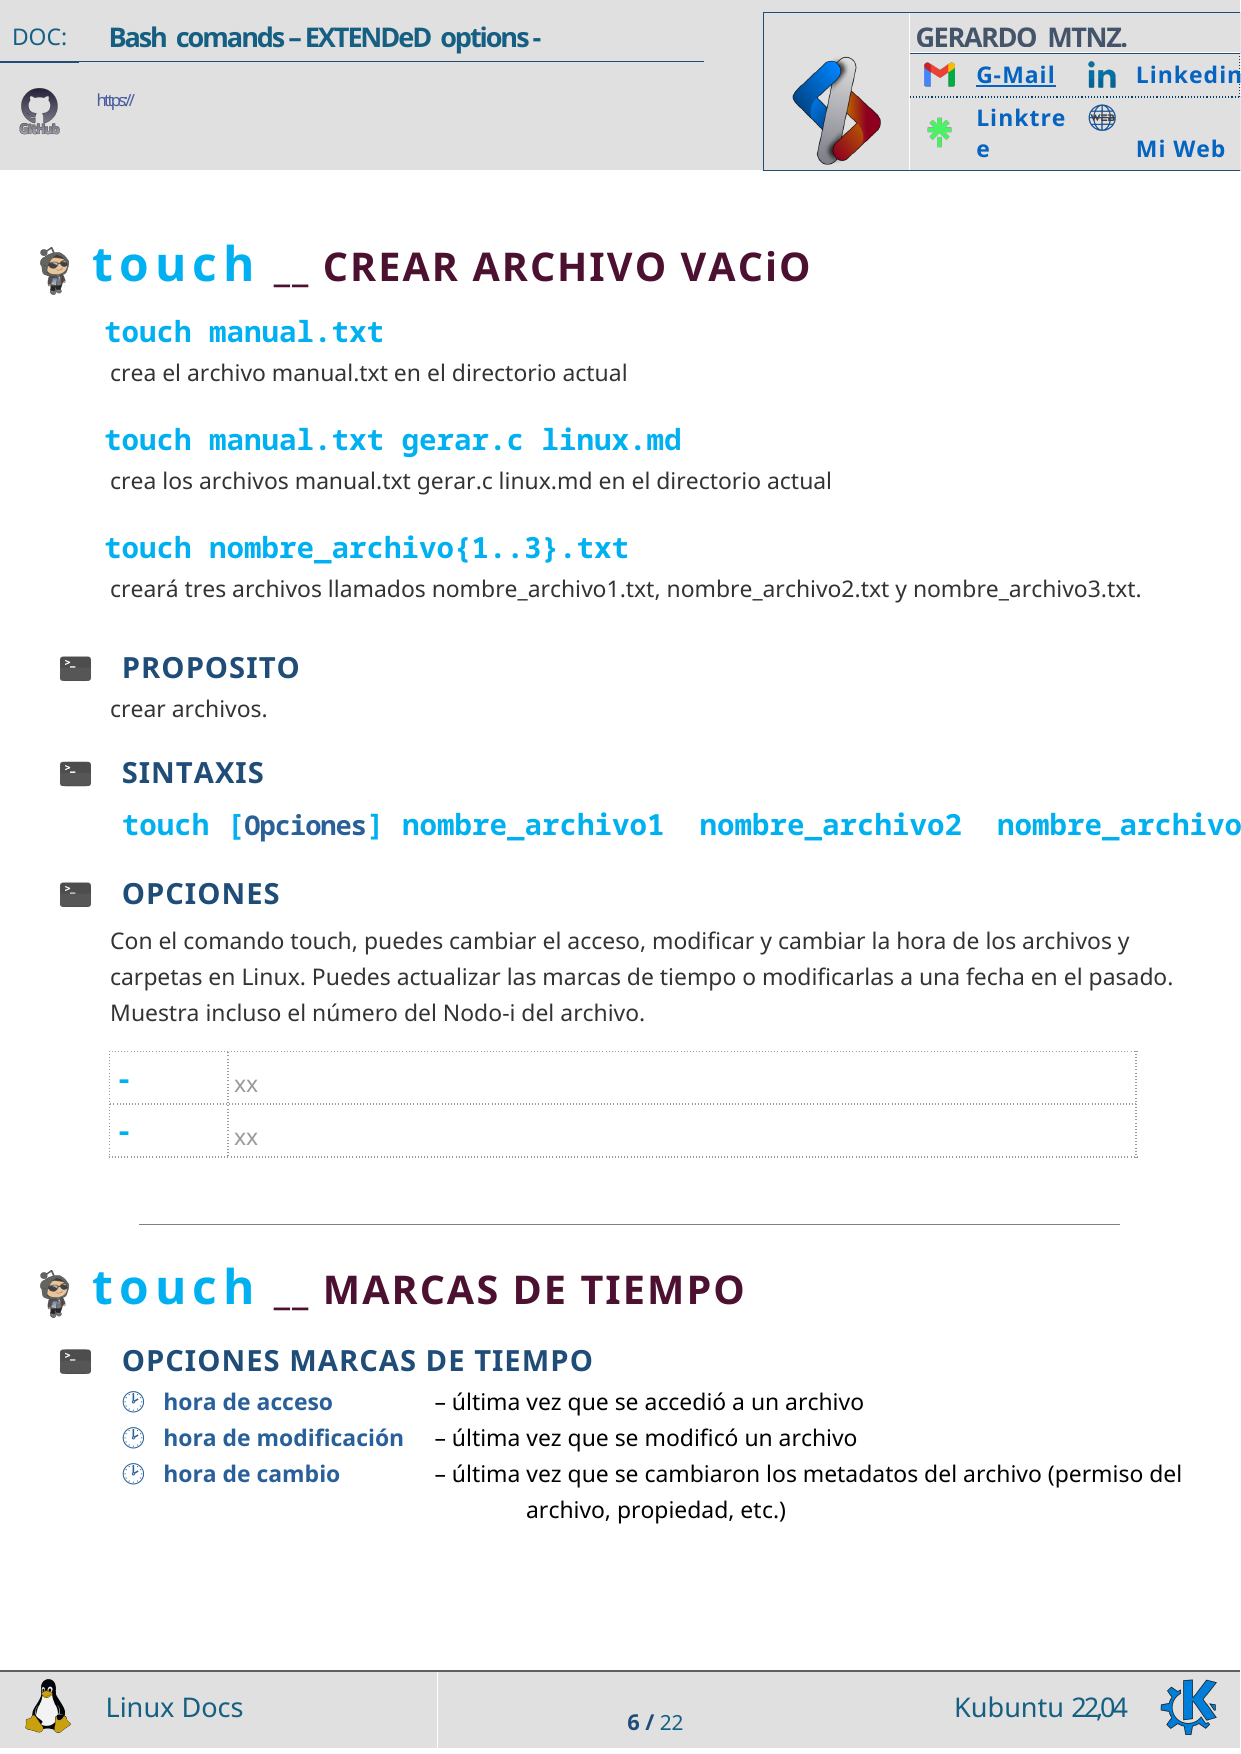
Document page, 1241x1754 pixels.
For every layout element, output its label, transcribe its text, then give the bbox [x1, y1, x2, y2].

text touch nombre_archivo{1..3}.txt [104, 528, 1240, 567]
text creará tres archivos llamados nombre_archivo1.txt, nombre_archivo2.txt y nombre_archivo3.txt. [110, 573, 1240, 604]
table_header xx [228, 1051, 1136, 1103]
picture [17, 1677, 77, 1737]
text crea el archivo manual.txt en el directorio actual [110, 357, 1240, 388]
subtitle OPCIONES MARCAS DE TIEMPO [57, 1340, 1185, 1380]
list hora de modificación – última vez que se modificó un archivo [122, 1422, 1185, 1453]
picture [924, 117, 955, 148]
text crea los archivos manual.txt gerar.c linux.md en el directorio actual [110, 465, 1240, 496]
picture [40, 247, 69, 295]
text Con el comando touch, puedes cambiar el acceso, modificar y cambiar la hora de los archivos y [110, 925, 1240, 956]
subtitle touch __ MARCAS DE TIEMPO [39, 1253, 1240, 1319]
list hora de acceso – última vez que se accedió a un archivo [122, 1386, 1185, 1417]
subtitle OPCIONES [57, 873, 1185, 913]
picture [923, 58, 956, 91]
subtitle SINTAXIS [57, 753, 1185, 792]
picture [783, 50, 890, 165]
picture [11, 83, 68, 139]
picture [1158, 1677, 1218, 1737]
picture [1086, 58, 1118, 91]
text touch manual.txt [104, 311, 1240, 351]
table_header - [109, 1051, 228, 1103]
text crear archivos. [110, 693, 1240, 724]
text Muestra incluso el número del Nodo-i del archivo. [110, 997, 1240, 1028]
table_cell - [109, 1103, 228, 1156]
text carpetas en Linux. Puedes actualizar las marcas de tiempo o modificarlas a una fecha en el pasado. [110, 961, 1240, 992]
picture [1086, 101, 1118, 134]
list hora de cambio – última vez que se cambiaron los metadatos del archivo (permiso del archivo, propiedad, etc.) [122, 1458, 1185, 1525]
text touch [Opciones] nombre_archivo1 nombre_archivo2 nombre_archivo3 [122, 804, 1240, 844]
text touch manual.txt gerar.c linux.md [104, 419, 1240, 459]
picture [40, 1270, 69, 1318]
subtitle PROPOSITO [57, 647, 1185, 687]
subtitle touch __ CREAR ARCHIVO VACiO [39, 230, 1240, 296]
table_cell xx [228, 1103, 1136, 1156]
